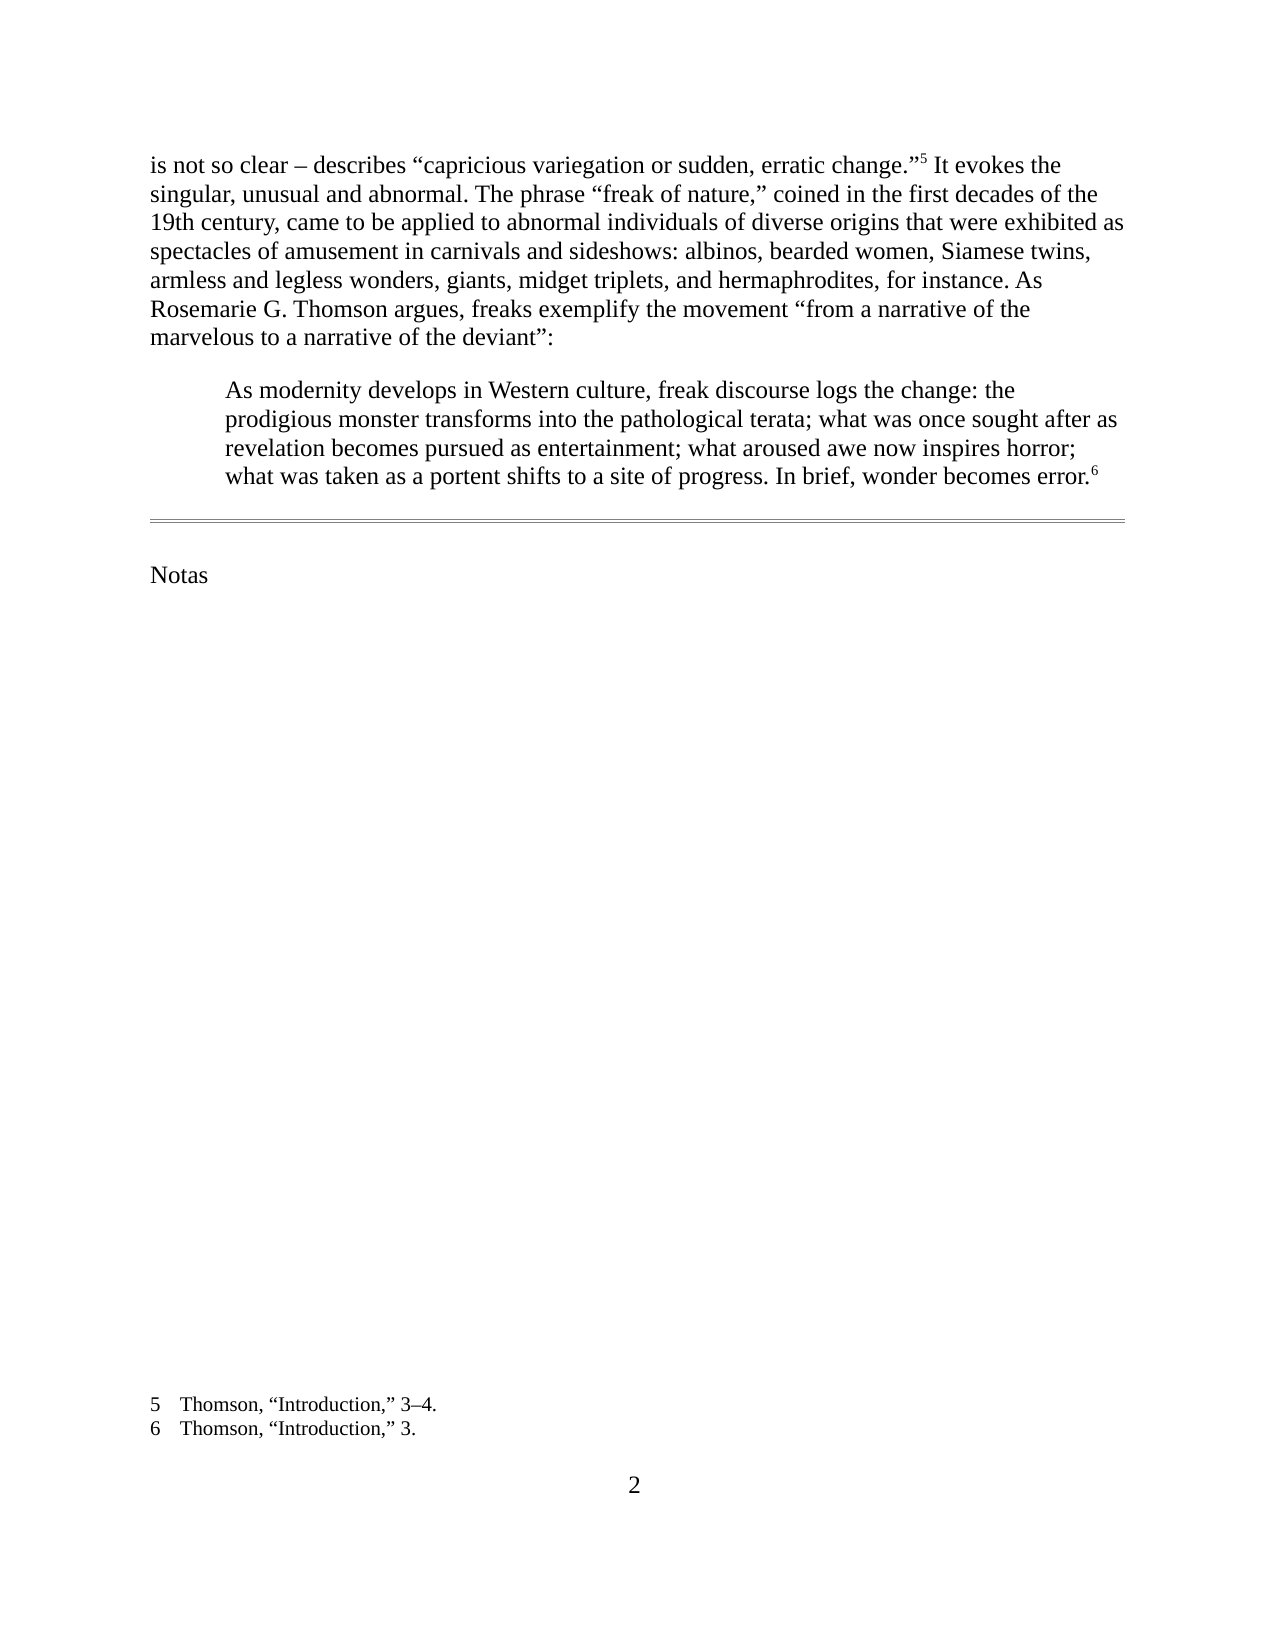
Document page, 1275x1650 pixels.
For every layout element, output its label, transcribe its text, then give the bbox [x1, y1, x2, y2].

text Thomson, “Introduction,” 3–4. [150, 1392, 1125, 1416]
text As modernity develops in Western culture, freak discourse logs the change: the prodigious monster transforms into the pathological terata; what was once sought after as revelation becomes pursued as entertainment; what aroused awe now inspires horror; what was taken as a portent shifts to a site of progress. In brief, wonder becomes error. [225, 375, 1125, 490]
text is not so clear – describes “capricious variegation or sudden, erratic change.” It evokes the singular, unusual and abnormal. The phrase “freak of nature,” coined in the first decades of the 19th century, came to be applied to abnormal individuals of diverse origins that were exhibited as spectacles of amusement in carnivals and sideshows: albinos, bearded women, Siamese twins, armless and legless wonders, giants, midget triplets, and hermaphrodites, for instance. As Rosemarie G. Thomson argues, freaks exemplify the movement “from a narrative of the marvelous to a narrative of the deviant”: [150, 150, 1125, 351]
text Thomson, “Introduction,” 3. [150, 1416, 1125, 1440]
text Notas [150, 560, 1125, 589]
